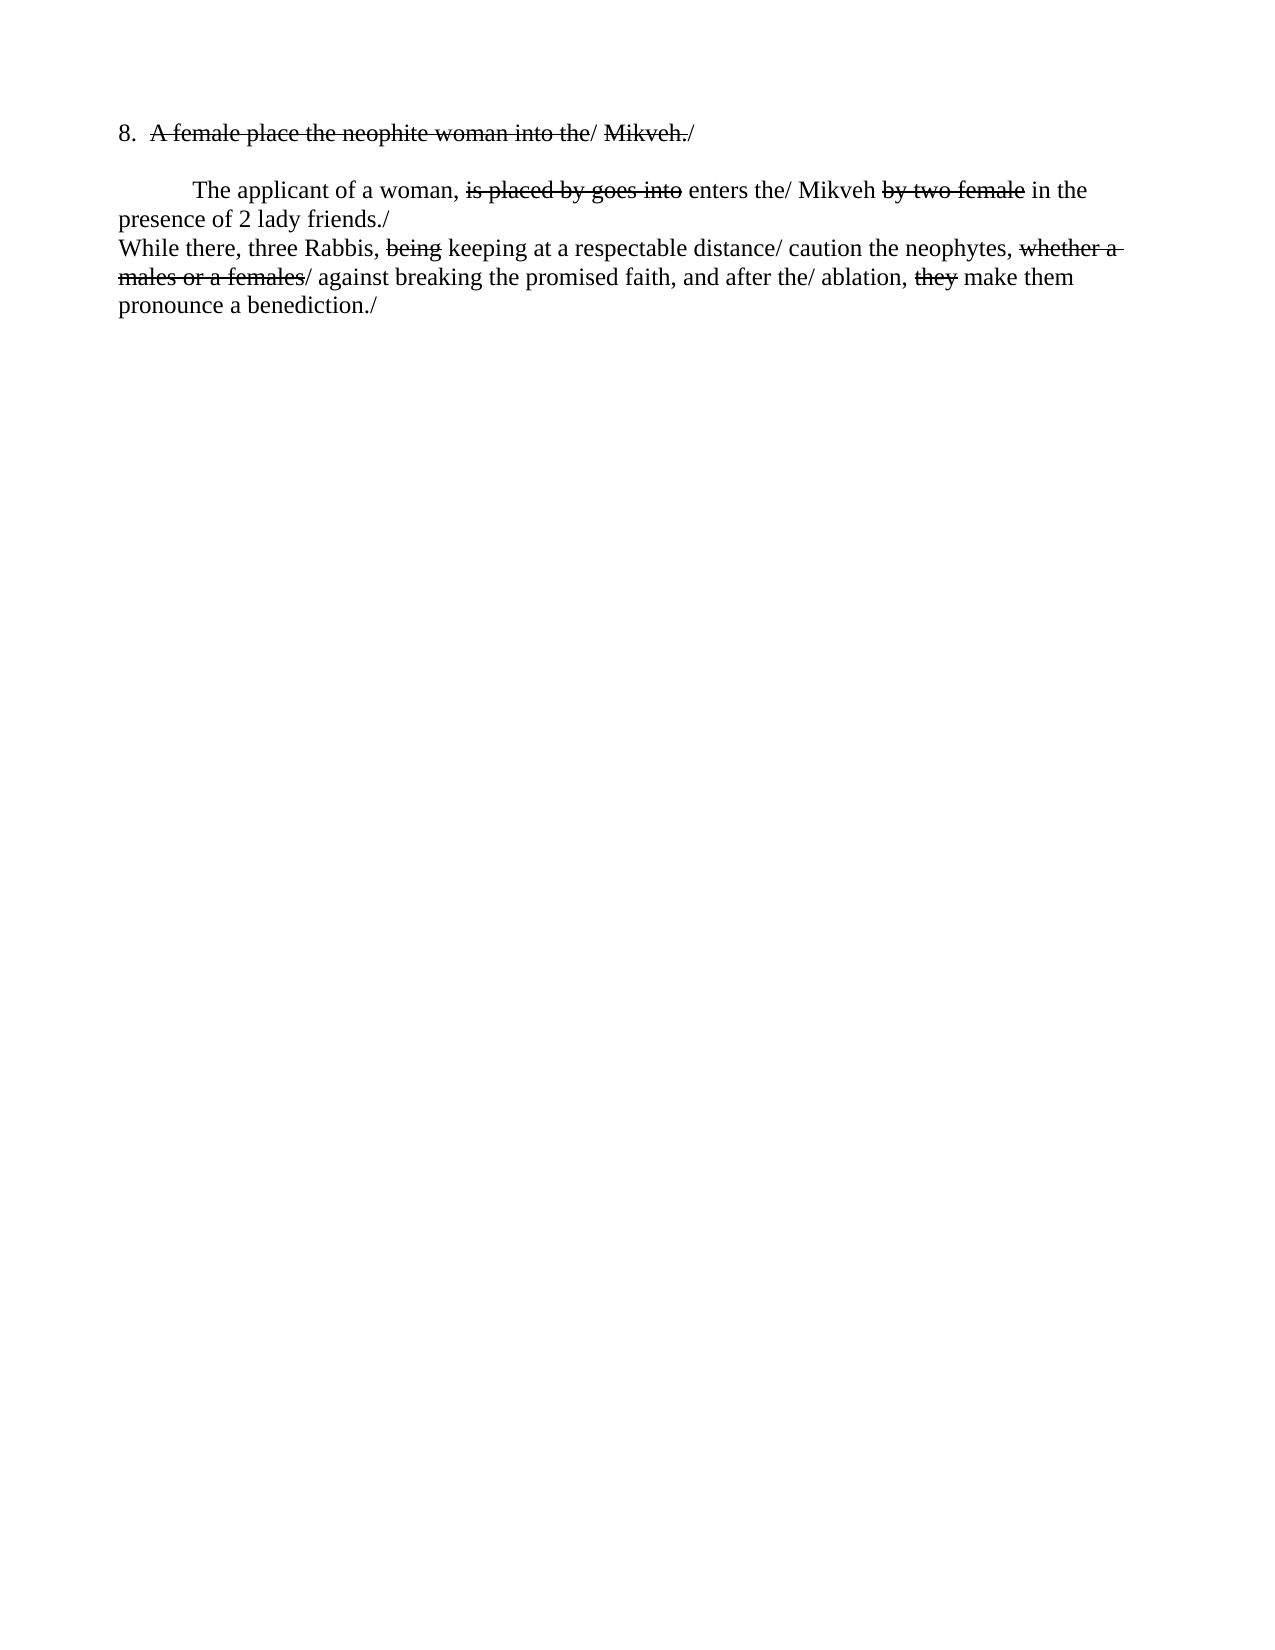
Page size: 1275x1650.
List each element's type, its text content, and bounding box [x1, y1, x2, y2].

text While there, three Rabbis, being keeping at a respectable distance/ caution the neophytes, whether a males or a females/ against breaking the promised faith, and after the/ ablation, they make them pronounce a benediction./ [118, 233, 1157, 319]
text The applicant of a woman, is placed by goes into enters the/ Mikveh by two female in the presence of 2 lady friends./ [118, 176, 1157, 233]
text 8. A female place the neophite woman into the/ Mikveh./ [118, 118, 1157, 147]
